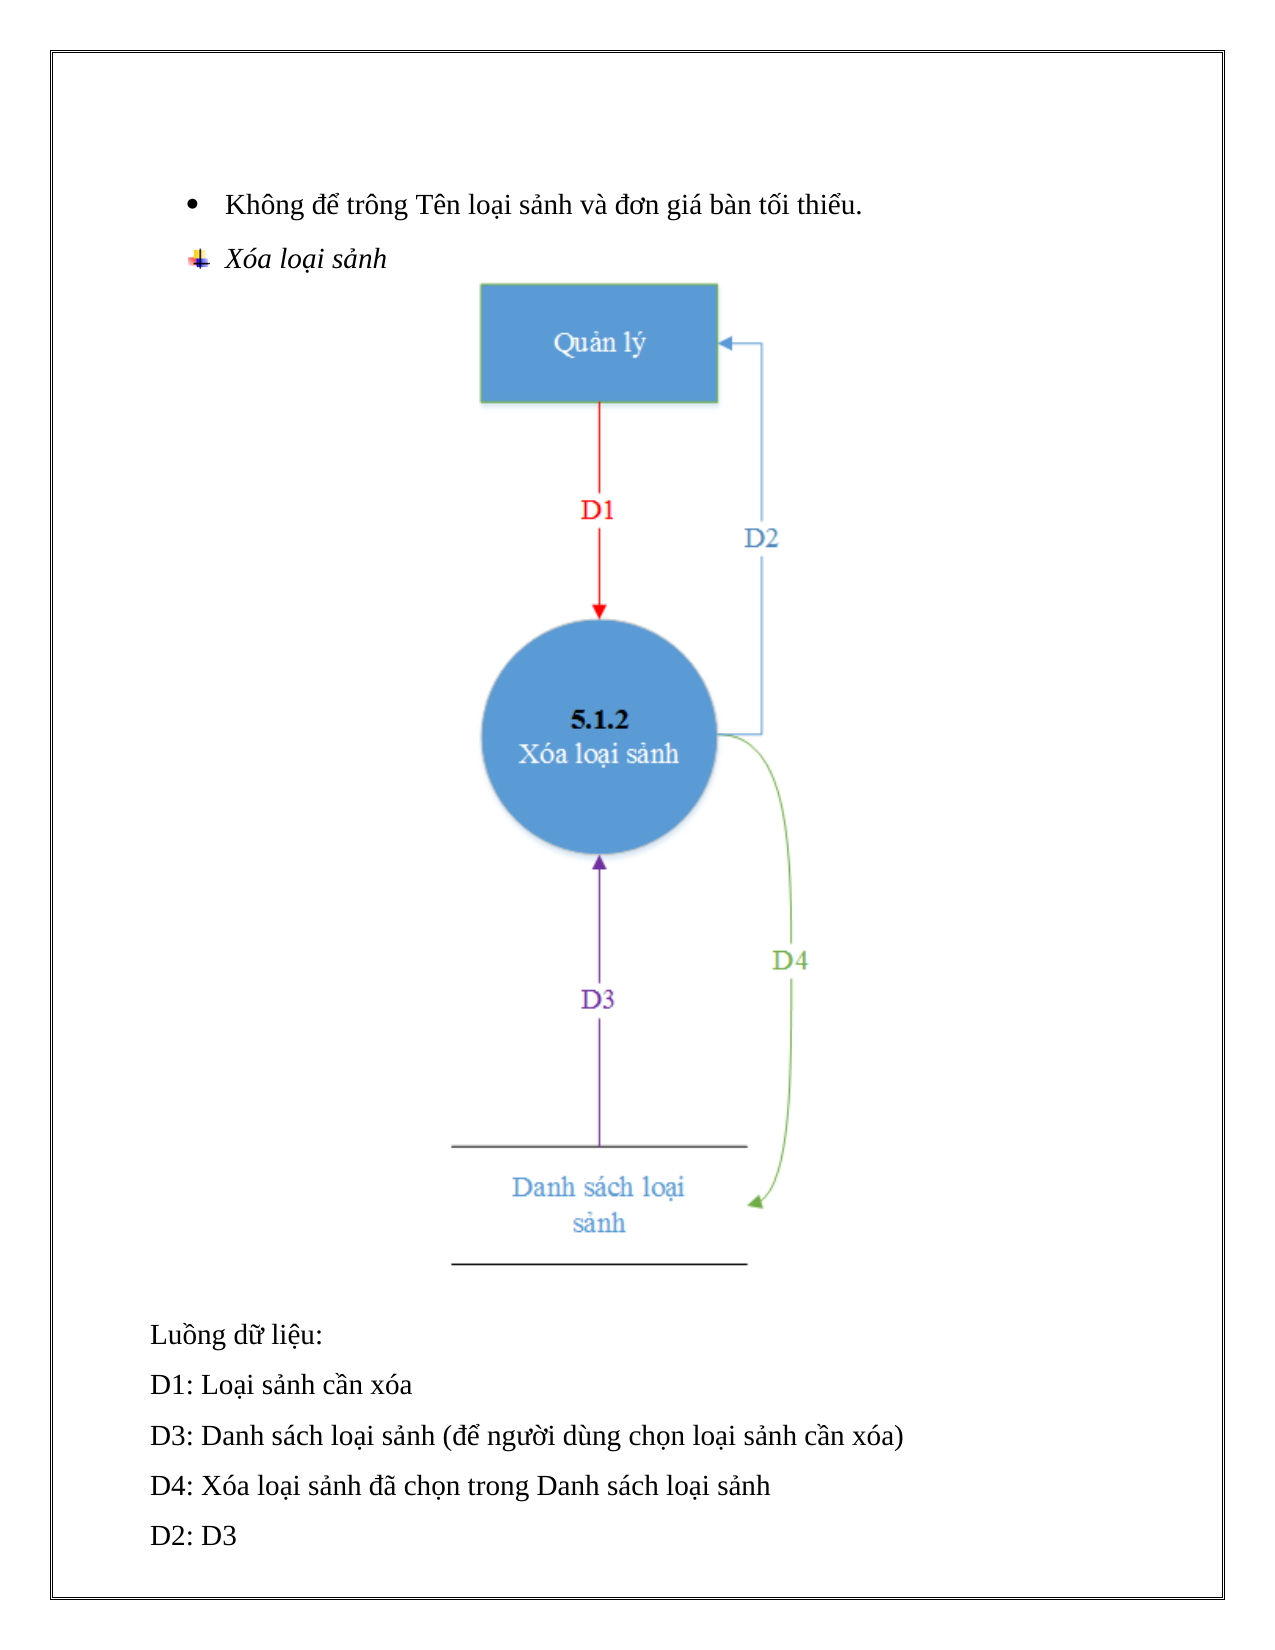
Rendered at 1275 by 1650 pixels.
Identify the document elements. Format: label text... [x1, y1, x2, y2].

text D2: D3 [150, 1518, 1125, 1552]
subtitle Xóa loại sảnh [187, 242, 1125, 275]
text D4: Xóa loại sảnh đã chọn trong Danh sách loại sảnh [150, 1468, 1125, 1501]
list Không để trông Tên loại sảnh và đơn giá bàn tối thiểu. [187, 187, 1125, 221]
text Luồng dữ liệu: [150, 1317, 1125, 1351]
text D1: Loại sảnh cần xóa [150, 1367, 1125, 1401]
text D3: Danh sách loại sảnh (để người dùng chọn loại sảnh cần xóa) [150, 1418, 1125, 1451]
